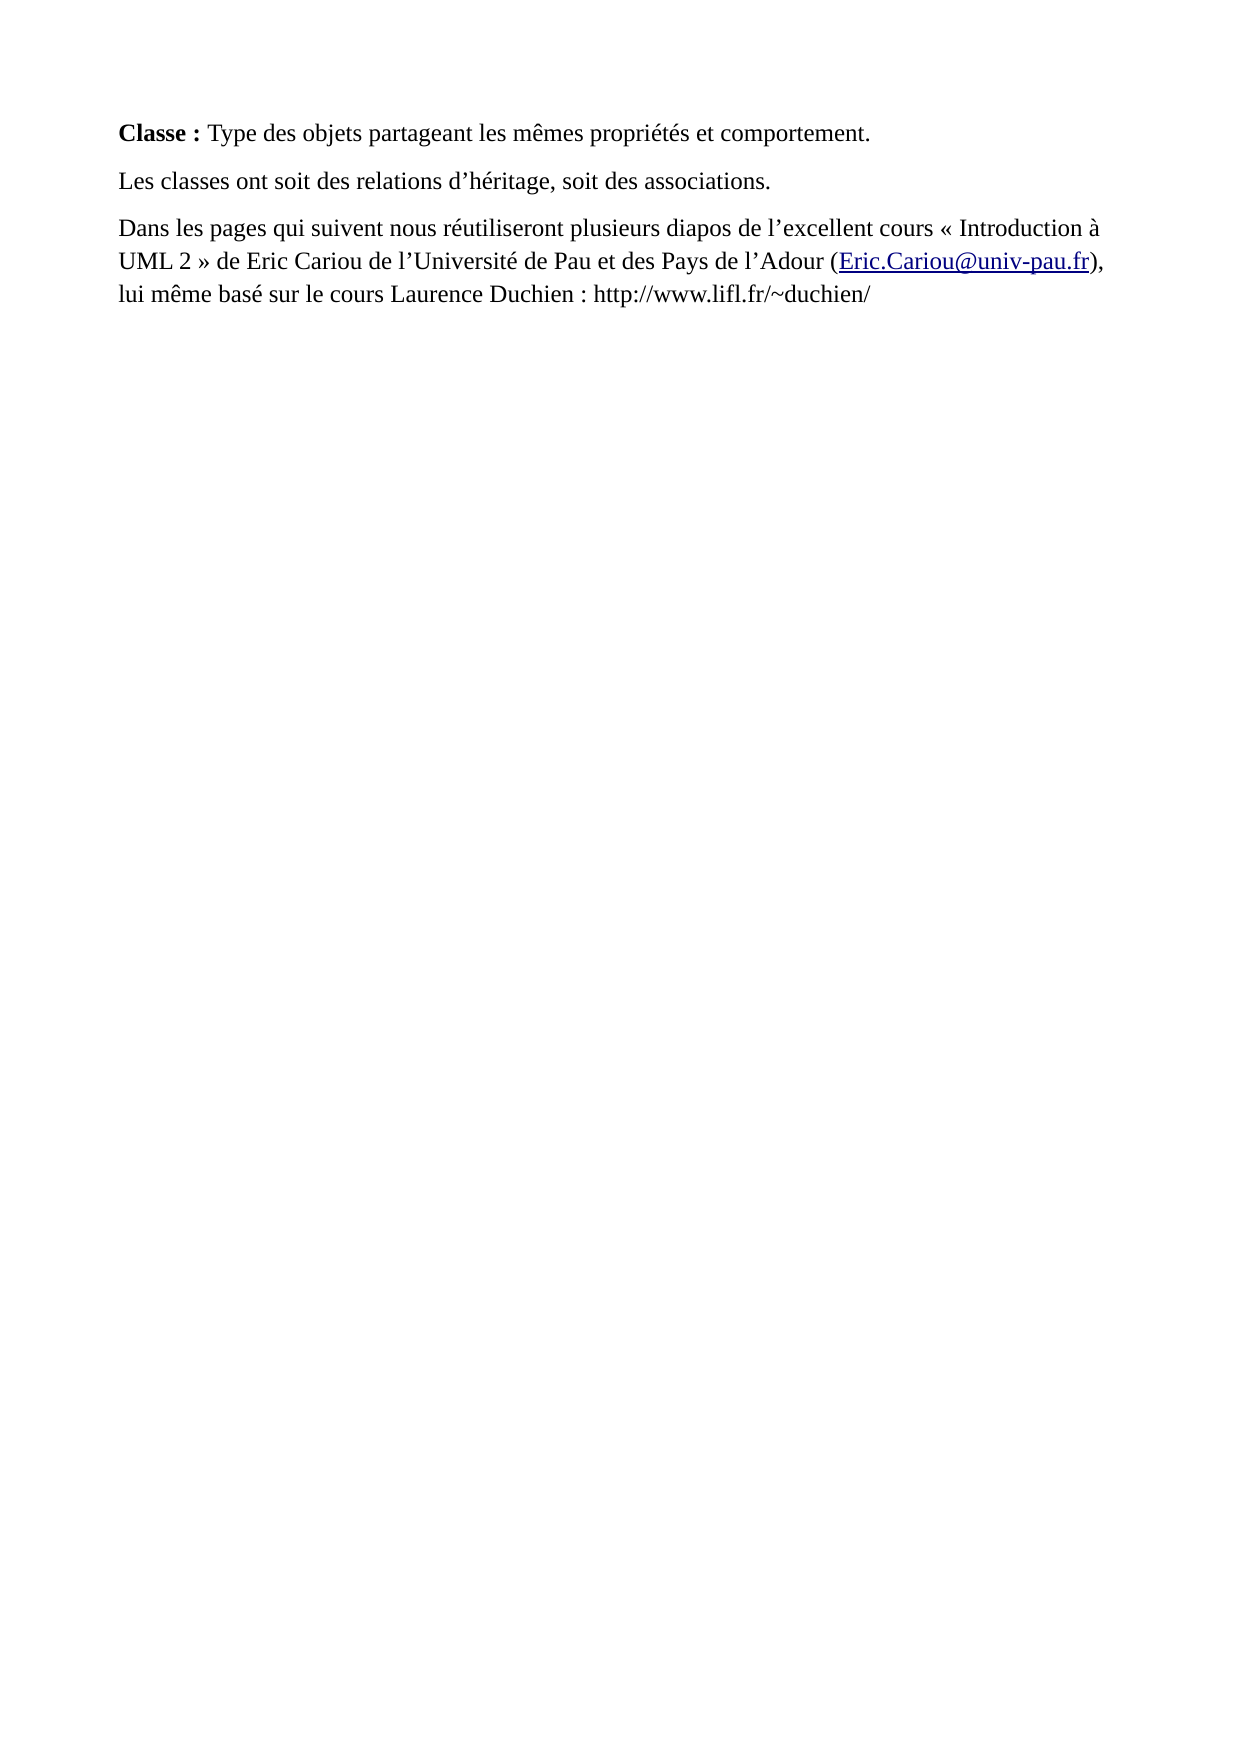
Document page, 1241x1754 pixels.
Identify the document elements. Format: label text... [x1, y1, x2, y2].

text Les classes ont soit des relations d’héritage, soit des associations. [118, 166, 1122, 194]
text Dans les pages qui suivent nous réutiliseront plusieurs diapos de l’excellent cours « Introduction à UML 2 » de Eric Cariou de l’Université de Pau et des Pays de l’Adour (Eric.Cariou@univ-pau.fr), lui même basé sur le cours Laurence Duchien : http://www.lifl.fr/~duchien/ [118, 213, 1122, 308]
text Classe : Type des objets partageant les mêmes propriétés et comportement. [118, 118, 1122, 147]
